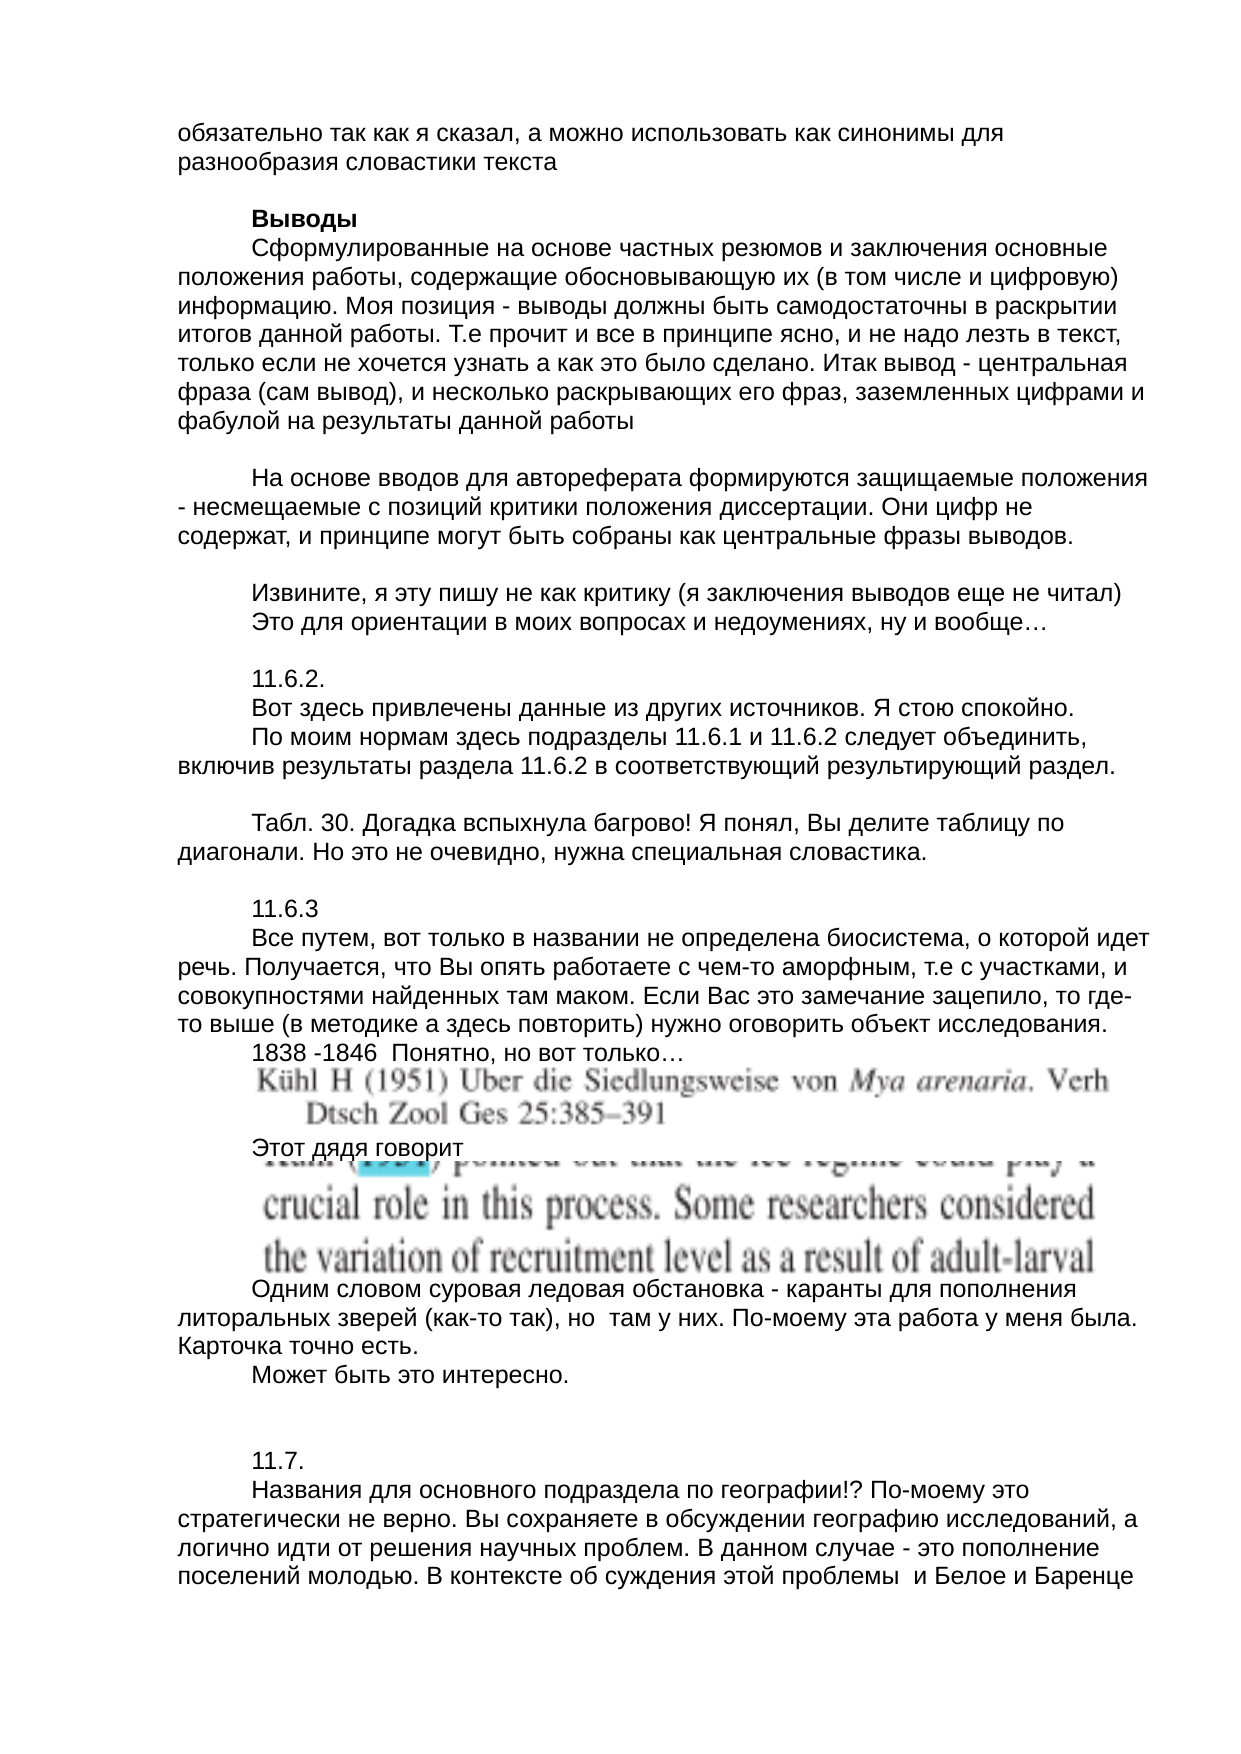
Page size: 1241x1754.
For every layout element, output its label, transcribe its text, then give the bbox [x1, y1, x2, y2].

text 11.7. [177, 1446, 1152, 1475]
text 1838 -1846 Понятно, но вот только… [177, 1038, 1152, 1067]
text По моим нормам здесь подразделы 11.6.1 и 11.6.2 следует объединить, включив результаты раздела 11.6.2 в соответствующий результирующий раздел. [177, 722, 1152, 779]
text Сформулированные на основе частных резюмов и заключения основные положения работы, содержащие обосновывающую их (в том числе и цифровую) информацию. Моя позиция - выводы должны быть самодостаточны в раскрытии итогов данной работы. Т.е прочит и все в принципе ясно, и не надо лезть в текст, только если не хочется узнать а как это было сделано. Итак вывод - центральная фраза (сам вывод), и несколько раскрывающих его фраз, заземленных цифрами и фабулой на результаты данной работы [177, 233, 1152, 434]
text На основе вводов для автореферата формируются защищаемые положения - несмещаемые с позиций критики положения диссертации. Они цифр не содержат, и принципе могут быть собраны как центральные фразы выводов. [177, 463, 1152, 549]
text 11.6.3 [177, 894, 1152, 923]
text Названия для основного подраздела по географии!? По-моему это стратегически не верно. Вы сохраняете в обсуждении географию исследований, а логично идти от решения научных проблем. В данном случае - это пополнение поселений молодью. В контексте об суждения этой проблемы и Белое и Баренце [177, 1475, 1152, 1590]
text Вот здесь привлечены данные из других источников. Я стою спокойно. [177, 693, 1152, 722]
text Одним словом суровая ледовая обстановка - каранты для пополнения литоральных зверей (как-то так), но там у них. По-моему эта работа у меня была. Карточка точно есть. [177, 1274, 1152, 1360]
picture [251, 1161, 1139, 1274]
picture [251, 1066, 1128, 1133]
text Табл. 30. Догадка вспыхнула багрово! Я понял, Вы делите таблицу по диагонали. Но это не очевидно, нужна специальная словастика. [177, 808, 1152, 866]
text 11.6.2. [177, 664, 1152, 693]
text обязательно так как я сказал, а можно использовать как синонимы для разнообразия словастики текста [177, 118, 1152, 176]
text Извините, я эту пишу не как критику (я заключения выводов еще не читал) [177, 578, 1152, 607]
text Этот дядя говорит [177, 1132, 1152, 1161]
text Это для ориентации в моих вопросах и недоумениях, ну и вообще… [177, 607, 1152, 636]
text Все путем, вот только в названии не определена биосистема, о которой идет речь. Получается, что Вы опять работаете с чем-то аморфным, т.е с участками, и совокупностями найденных там маком. Если Вас это замечание зацепило, то где-то выше (в методике а здесь повторить) нужно оговорить объект исследования. [177, 923, 1152, 1038]
text Выводы [177, 204, 1152, 233]
text Может быть это интересно. [177, 1360, 1152, 1389]
